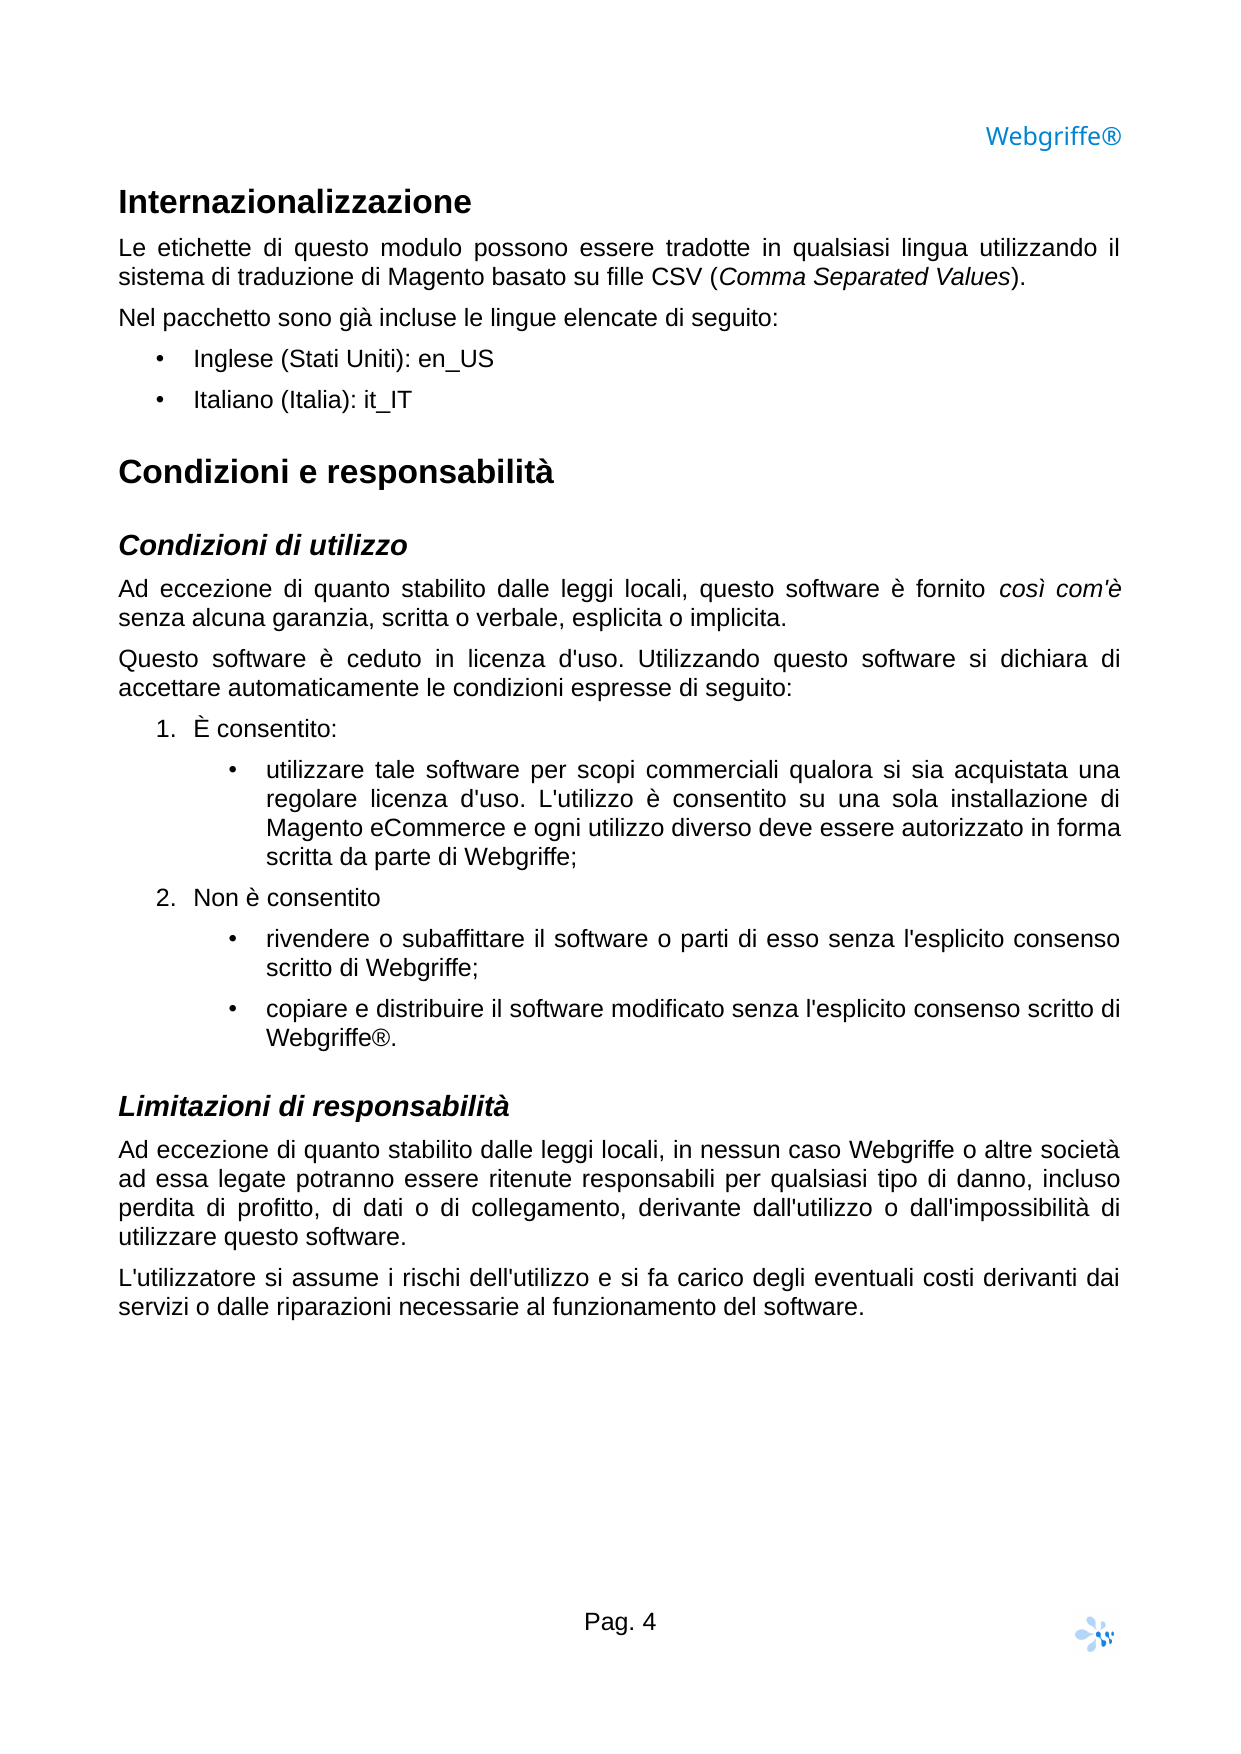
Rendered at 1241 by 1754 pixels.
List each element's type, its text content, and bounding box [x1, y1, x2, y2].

list Inglese (Stati Uniti): en_US [156, 344, 1122, 373]
list È consentito: [156, 714, 1122, 743]
text Ad eccezione di quanto stabilito dalle leggi locali, in nessun caso Webgriffe o altre società ad essa legate potranno essere ritenute responsabili per qualsiasi tipo di danno, incluso perdita di profitto, di dati o di collegamento, derivante dall'utilizzo o dall'impossibilità di utilizzare questo software. [118, 1135, 1122, 1250]
list Italiano (Italia): it_IT [156, 385, 1122, 414]
text L'utilizzatore si assume i rischi dell'utilizzo e si fa carico degli eventuali costi derivanti dai servizi o dalle riparazioni necessarie al funzionamento del software. [118, 1263, 1122, 1320]
picture [1067, 1607, 1122, 1662]
subtitle Condizioni di utilizzo [118, 528, 1122, 561]
list utilizzare tale software per scopi commerciali qualora si sia acquistata una regolare licenza d'uso. L'utilizzo è consentito su una sola installazione di Magento eCommerce e ogni utilizzo diverso deve essere autorizzato in forma scritta da parte di Webgriffe; [228, 755, 1122, 870]
text Le etichette di questo modulo possono essere tradotte in qualsiasi lingua utilizzando il sistema di traduzione di Magento basato su fille CSV (Comma Separated Values). [118, 233, 1122, 290]
subtitle Condizioni e responsabilità [118, 452, 1122, 490]
subtitle Limitazioni di responsabilità [118, 1089, 1122, 1123]
text Nel pacchetto sono già incluse le lingue elencate di seguito: [118, 303, 1122, 332]
text Ad eccezione di quanto stabilito dalle leggi locali, questo software è fornito così com'è senza alcuna garanzia, scritta o verbale, esplicita o implicita. [118, 574, 1122, 631]
text Questo software è ceduto in licenza d'uso. Utilizzando questo software si dichiara di accettare automaticamente le condizioni espresse di seguito: [118, 644, 1122, 701]
subtitle Internazionalizzazione [118, 182, 1122, 220]
list Non è consentito [156, 883, 1122, 912]
list rivendere o subaffittare il software o parti di esso senza l'esplicito consenso scritto di Webgriffe; [228, 924, 1122, 982]
list copiare e distribuire il software modificato senza l'esplicito consenso scritto di Webgriffe®. [228, 994, 1122, 1052]
